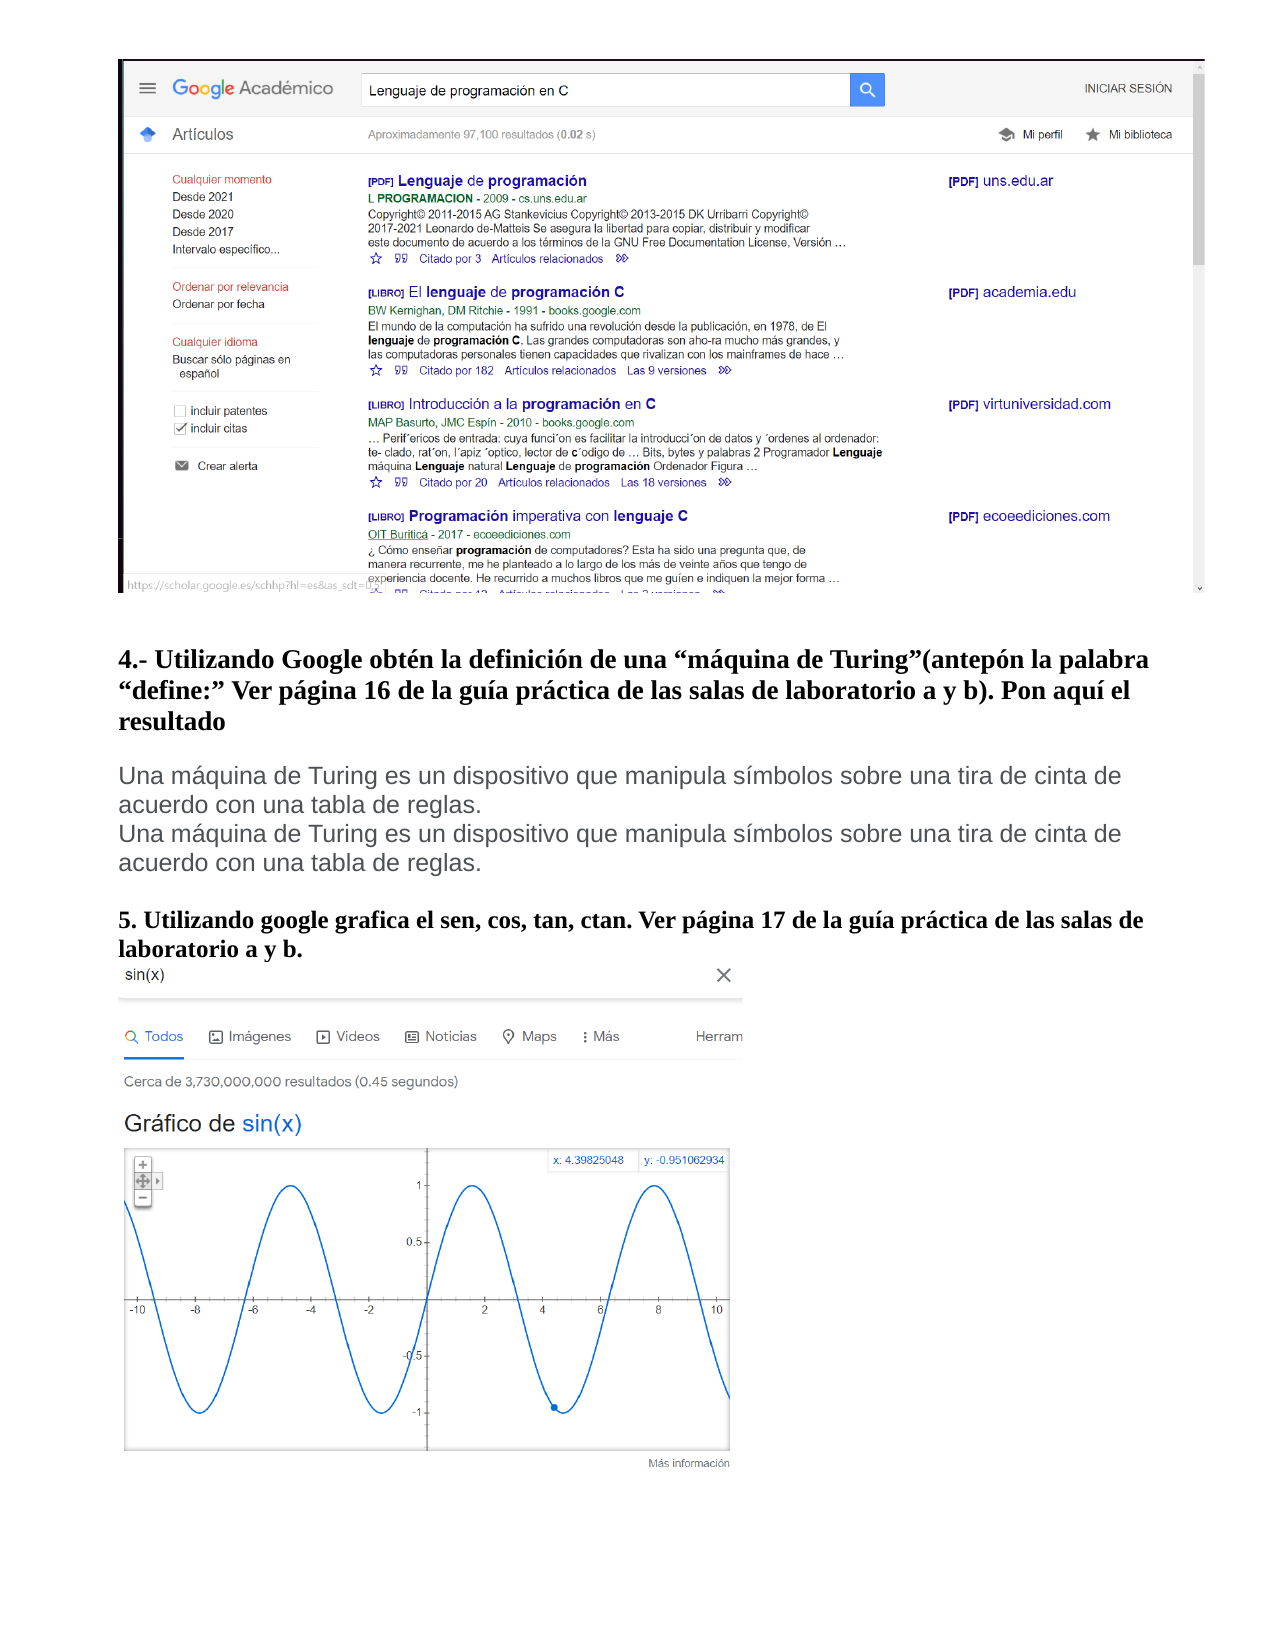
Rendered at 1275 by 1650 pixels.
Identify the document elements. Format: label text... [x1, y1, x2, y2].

text 4.- Utilizando Google obtén la definición de una “máquina de Turing”(antepón la palabra “define:” Ver página 16 de la guía práctica de las salas de laboratorio a y b). Pon aquí el resultado [118, 643, 1205, 736]
text Una máquina de Turing es un dispositivo que manipula símbolos sobre una tira de cinta de acuerdo con una tabla de reglas. [118, 761, 1205, 819]
text Una máquina de Turing es un dispositivo que manipula símbolos sobre una tira de cinta de acuerdo con una tabla de reglas. [118, 819, 1205, 876]
text 5. Utilizando google grafica el sen, cos, tan, ctan. Ver página 17 de la guía práctica de las salas de laboratorio a y b. [118, 905, 1205, 963]
